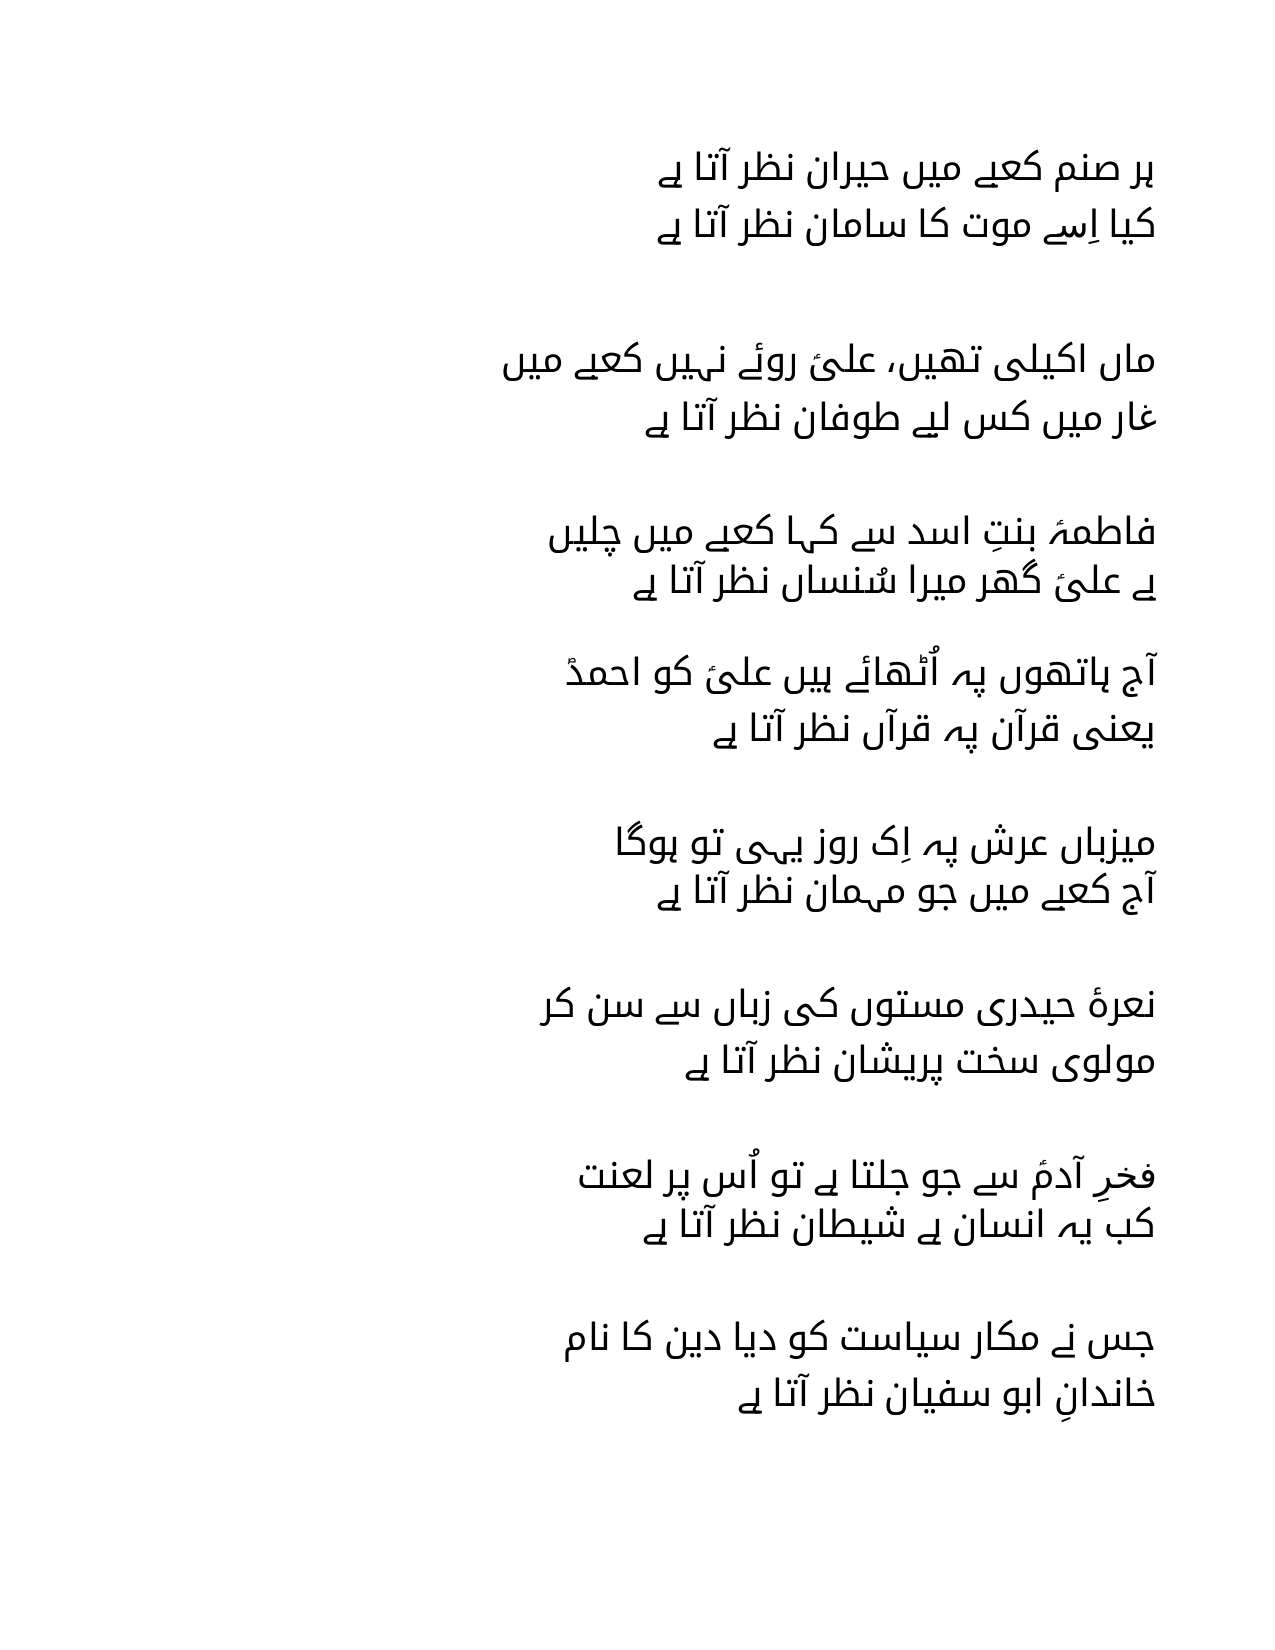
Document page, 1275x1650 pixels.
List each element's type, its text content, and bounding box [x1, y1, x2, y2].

text جس نے مکار سیاست کو دیا دین کا نام خاندانِ ابو سفیان نظر آتا ہے [118, 1316, 1157, 1421]
text فاطمہؑ بنتِ اسد سے کہا کعبے میں چلیں [118, 511, 1157, 559]
text نعرۂ حیدری مستوں کی زباں سے سن کر مولوی سخت پریشان نظر آتا ہے [118, 983, 1157, 1088]
text ہر صنم کعبے میں حیران نظر آتا ہے کیا اِسے موت کا سامان نظر آتا ہے [118, 147, 1157, 253]
text آج کعبے میں جو مہمان نظر آتا ہے [118, 870, 1157, 919]
text میزباں عرش پہ اِک روز یہی تو ہوگا [118, 821, 1157, 870]
text کب یہ انسان ہے شیطان نظر آتا ہے [118, 1203, 1157, 1252]
text آج ہاتھوں پہ اُٹھائے ہیں علیؑ کو احمدؐ یعنی قرآن پہ قرآں نظر آتا ہے [118, 651, 1157, 756]
text ماں اکیلی تھیں، علیؑ روئے نہیں کعبے میں غار میں کس لیے طوفان نظر آتا ہے [118, 339, 1157, 445]
text بے علیؑ گھر میرا سُنساں نظر آتا ہے [118, 559, 1157, 608]
text فخرِ آدمؑ سے جو جلتا ہے تو اُس پر لعنت [118, 1153, 1157, 1203]
